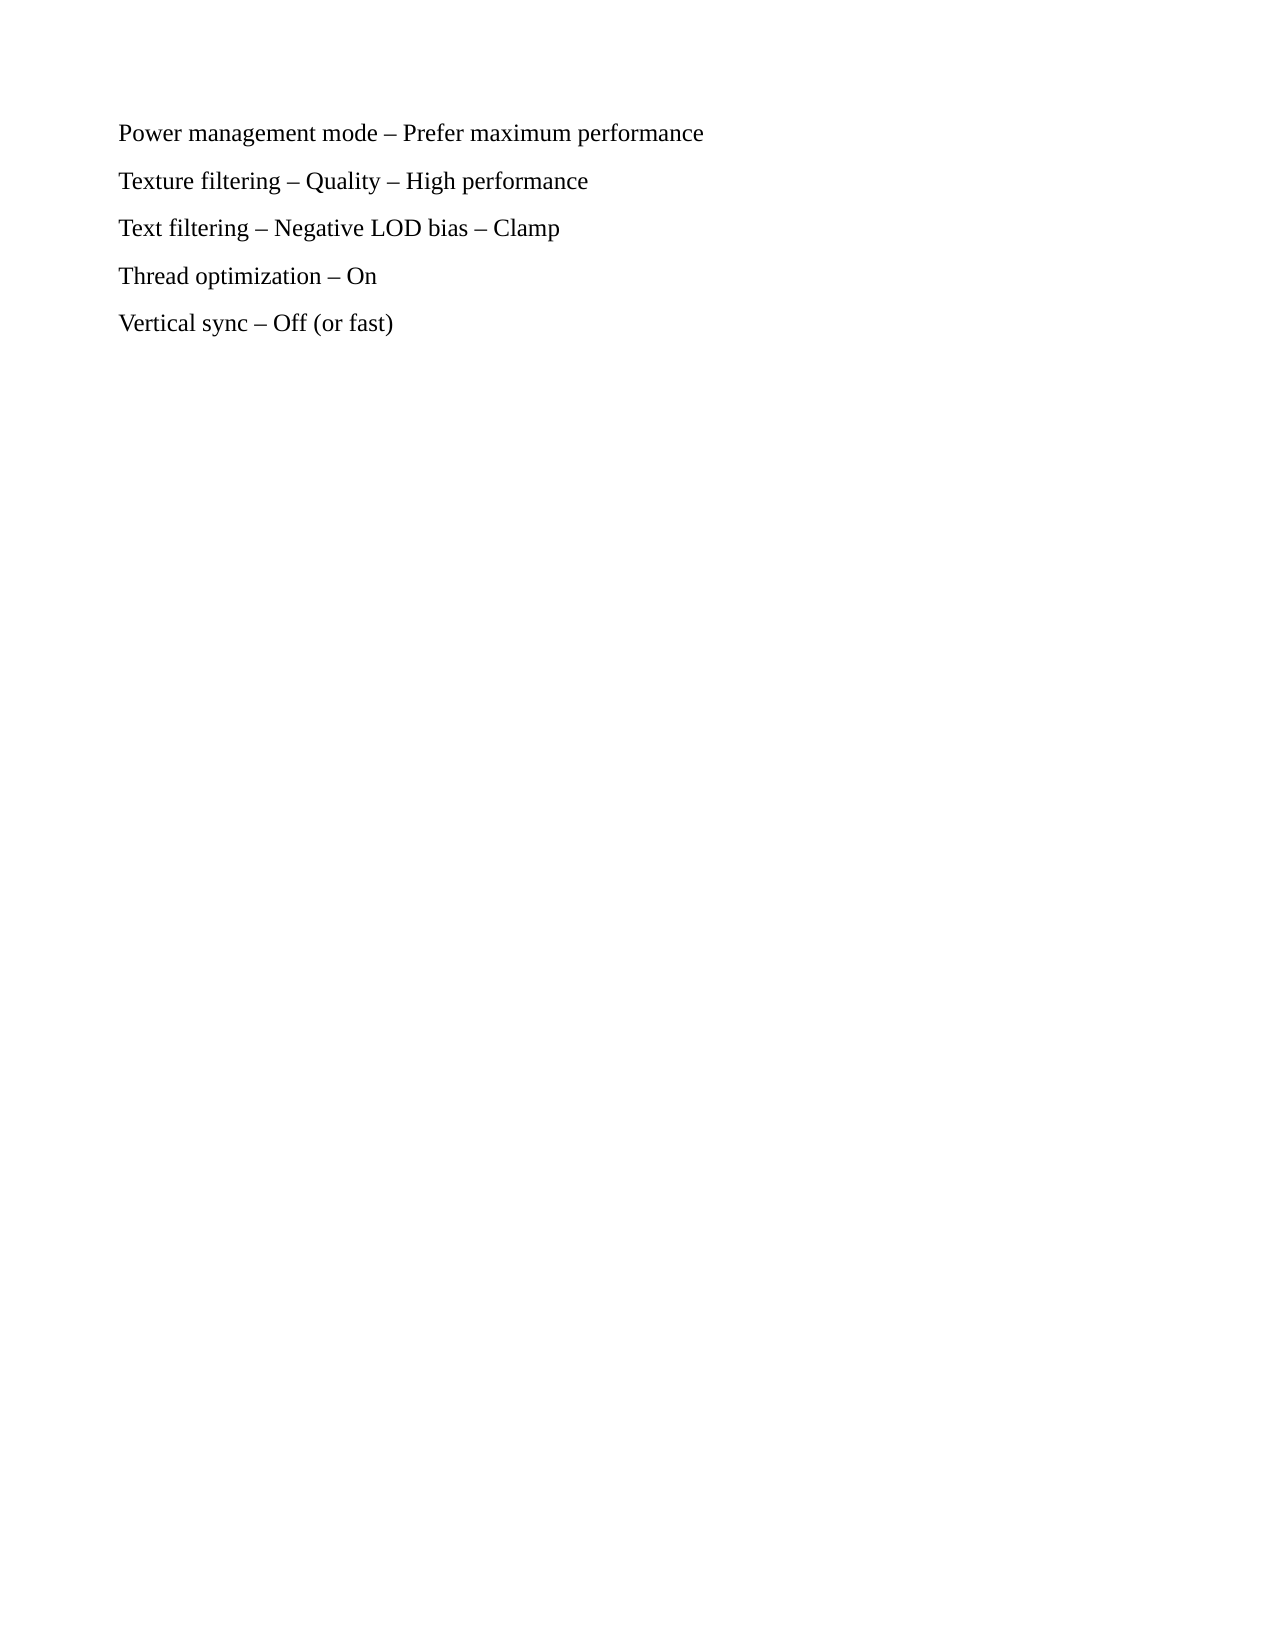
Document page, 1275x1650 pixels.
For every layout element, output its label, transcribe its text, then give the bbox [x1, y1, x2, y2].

text Power management mode – Prefer maximum performance [118, 118, 1157, 147]
text Vertical sync – Off (or fast) [118, 308, 1157, 337]
text Text filtering – Negative LOD bias – Clamp [118, 213, 1157, 242]
text Texture filtering – Quality – High performance [118, 166, 1157, 194]
text Thread optimization – On [118, 261, 1157, 290]
